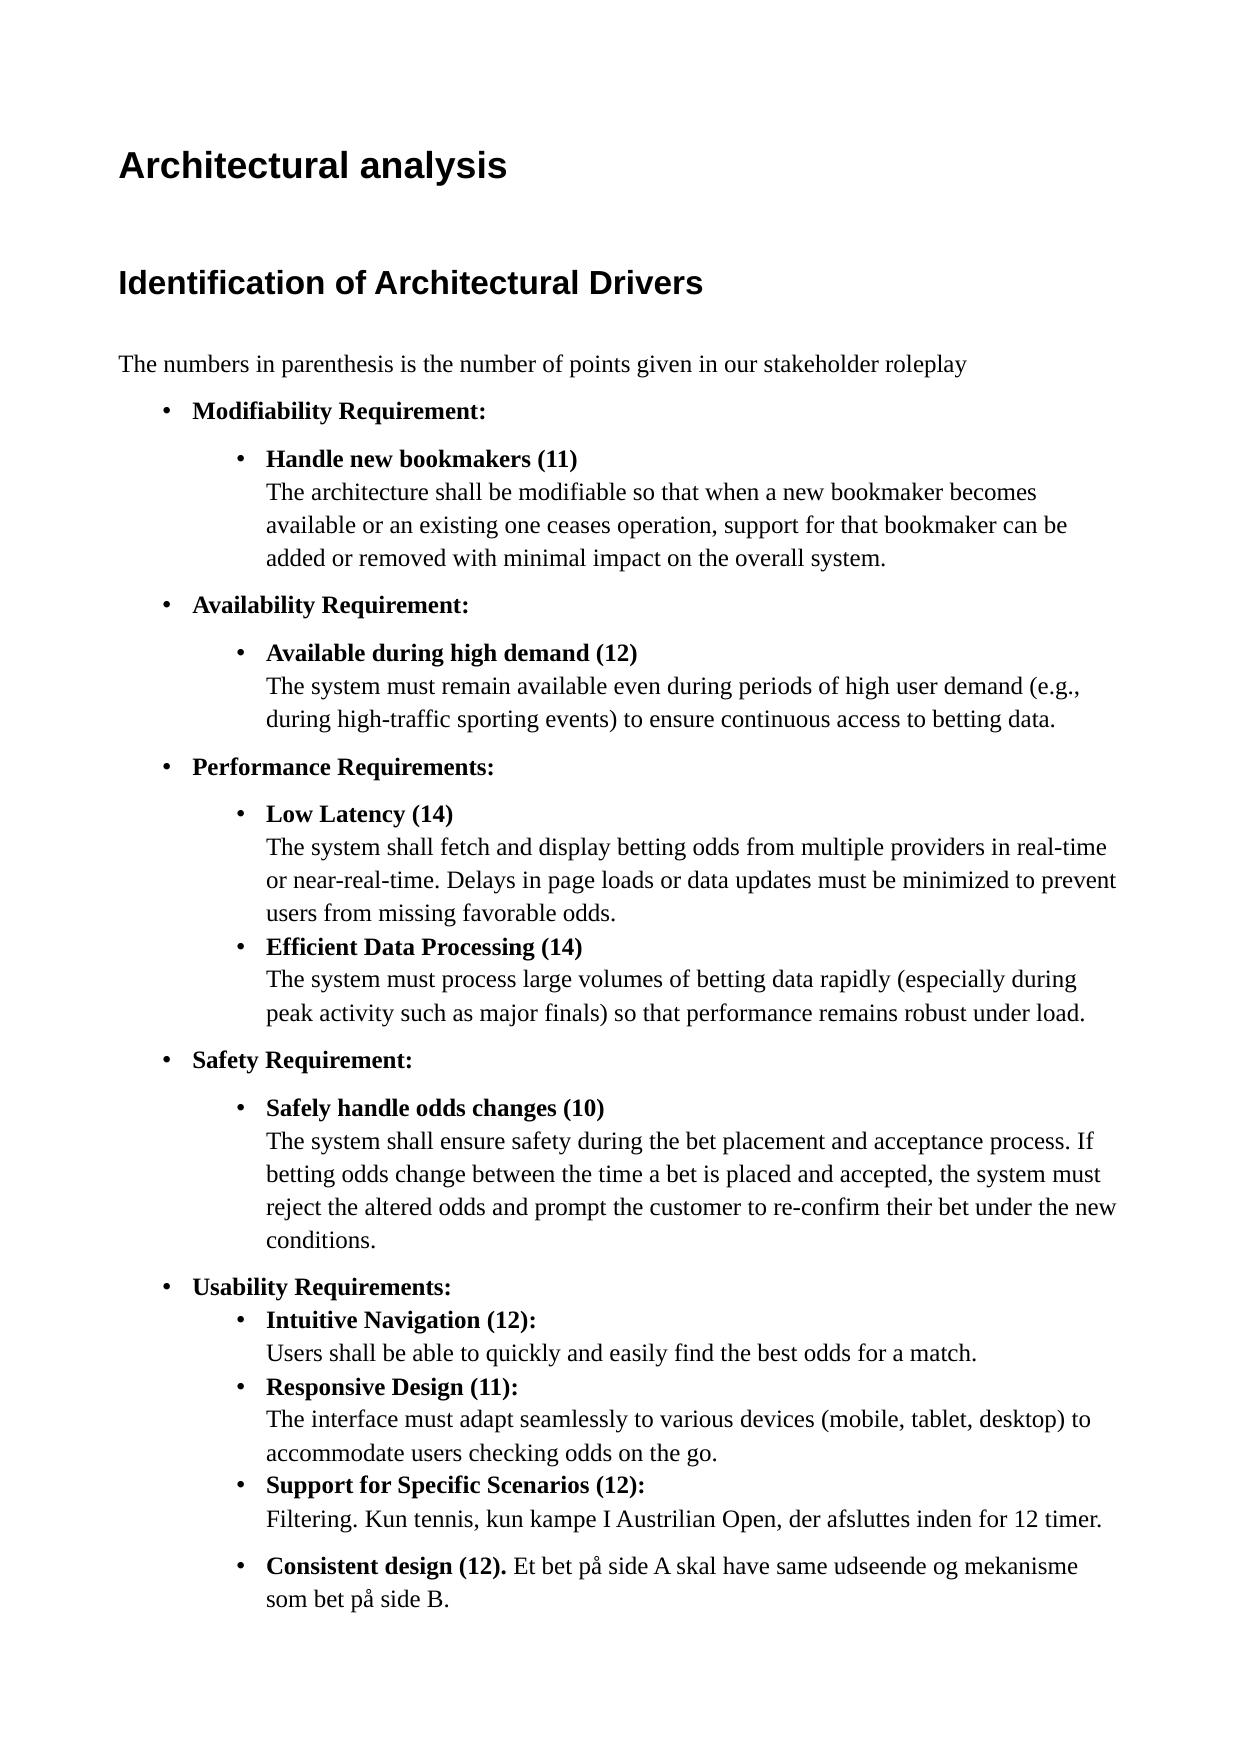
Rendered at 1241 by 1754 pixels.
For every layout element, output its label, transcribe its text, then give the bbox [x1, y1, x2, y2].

list Support for Specific Scenarios (12): Filtering. Kun tennis, kun kampe I Austrilian Open, der afsluttes inden for 12 timer. [236, 1471, 1122, 1532]
list Handle new bookmakers (11) The architecture shall be modifiable so that when a new bookmaker becomes available or an existing one ceases operation, support for that bookmaker can be added or removed with minimal impact on the overall system. [236, 444, 1122, 572]
list Efficient Data Processing (14) The system must process large volumes of betting data rapidly (especially during peak activity such as major finals) so that performance remains robust under load. [236, 932, 1122, 1026]
list Availability Requirement: [162, 591, 1122, 619]
subtitle Identification of Architectural Drivers [118, 263, 1122, 301]
list Low Latency (14) The system shall fetch and display betting odds from multiple providers in real-time or near-real-time. Delays in page loads or data updates must be minimized to prevent users from missing favorable odds. [236, 799, 1122, 927]
list Safety Requirement: [162, 1045, 1122, 1074]
subtitle Architectural analysis [118, 143, 1122, 229]
list Consistent design (12). Et bet på side A skal have same udseende og mekanisme som bet på side B. [236, 1551, 1122, 1613]
list Performance Requirements: [162, 752, 1122, 781]
text The numbers in parenthesis is the number of points given in our stakeholder roleplay [118, 349, 1122, 377]
list Responsive Design (11): The interface must adapt seamlessly to various devices (mobile, tablet, desktop) to accommodate users checking odds on the go. [236, 1372, 1122, 1466]
list Modifiability Requirement: [162, 396, 1122, 425]
list Intuitive Navigation (12): Users shall be able to quickly and easily find the best odds for a match. [236, 1306, 1122, 1367]
list Available during high demand (12) The system must remain available even during periods of high user demand (e.g., during high-traffic sporting events) to ensure continuous access to betting data. [236, 638, 1122, 733]
list Safely handle odds changes (10) The system shall ensure safety during the bet placement and acceptance process. If betting odds change between the time a bet is placed and accepted, the system must reject the altered odds and prompt the customer to re-confirm their bet under the new conditions. [236, 1093, 1122, 1254]
list Usability Requirements: [162, 1272, 1122, 1301]
